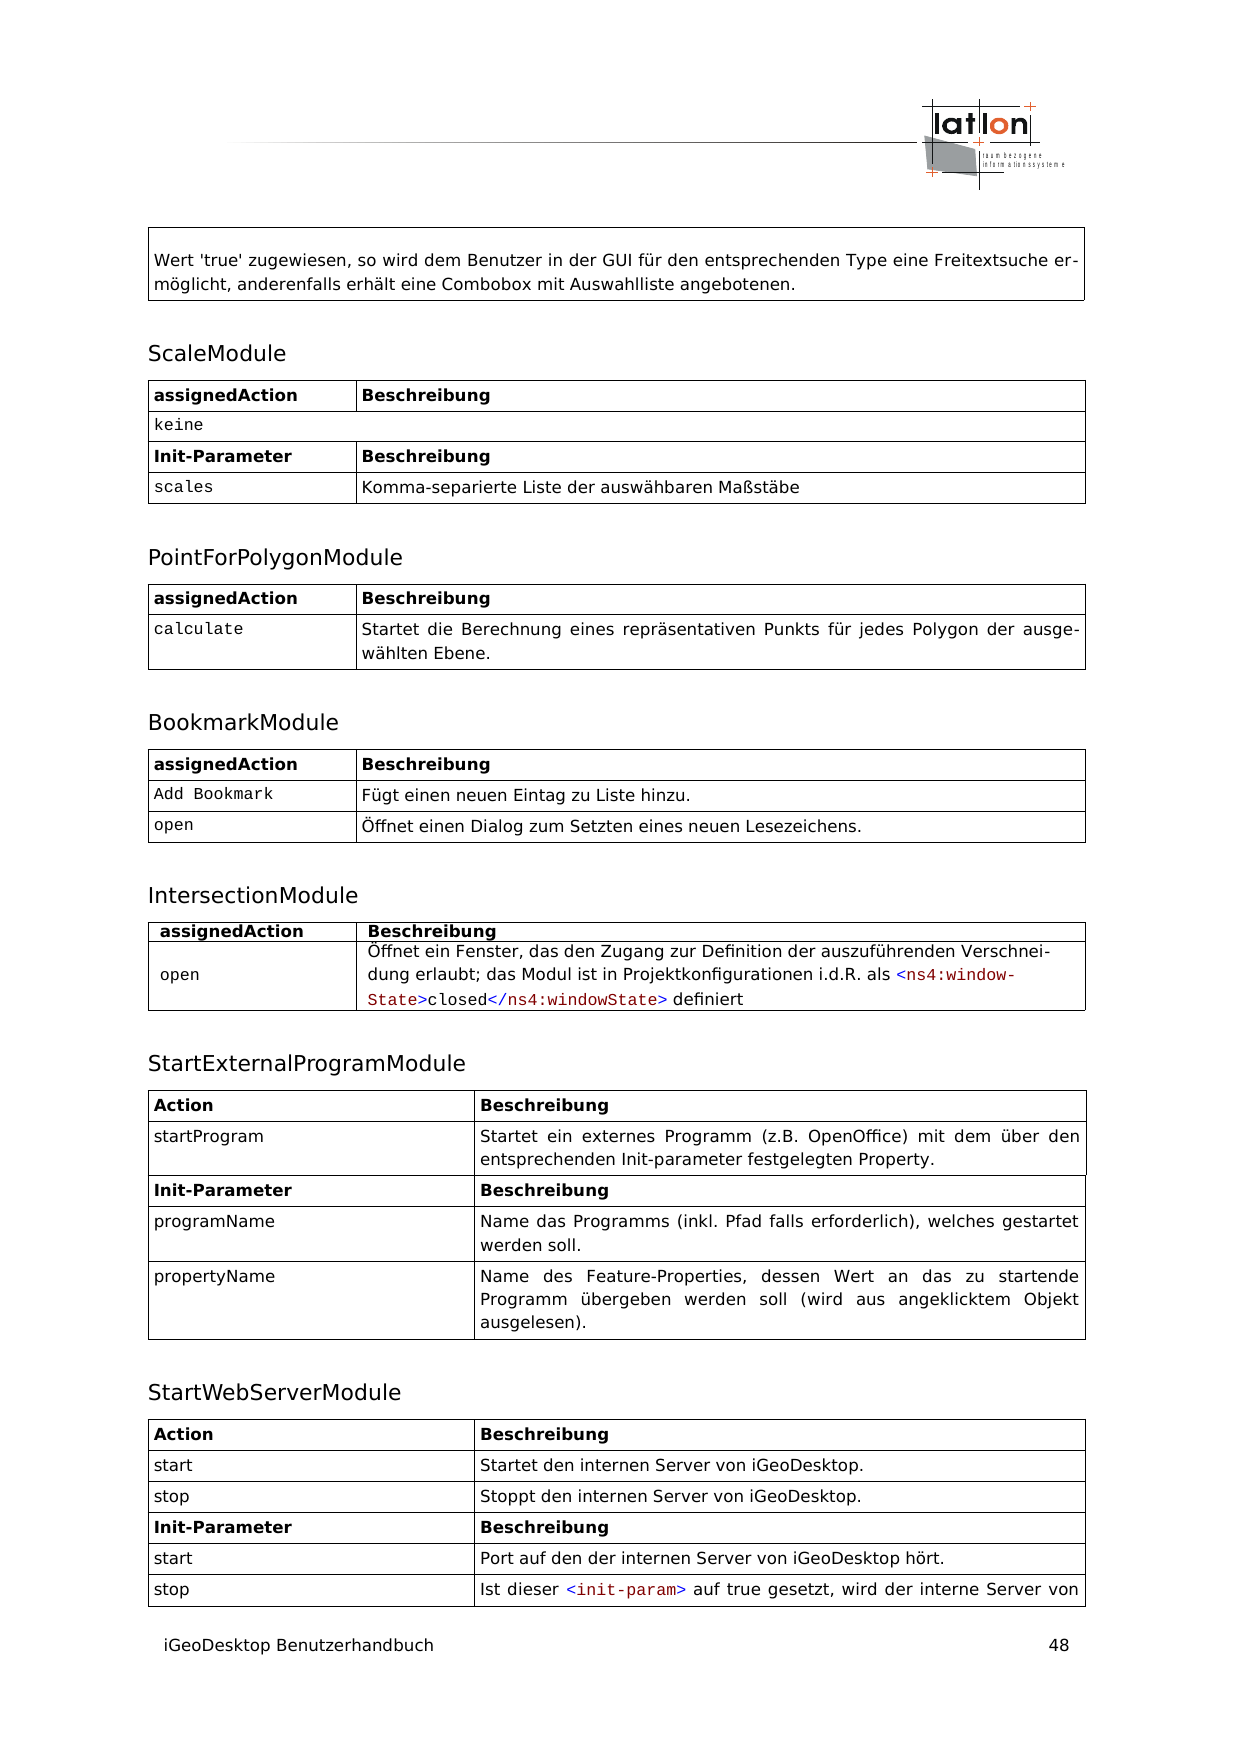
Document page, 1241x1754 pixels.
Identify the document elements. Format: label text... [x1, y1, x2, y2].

subtitle ScaleModule [148, 341, 1085, 367]
subtitle BookmarkModule [148, 710, 1085, 736]
table_header Init-Parameter [149, 1176, 474, 1206]
table_header Beschreibung [475, 1091, 1086, 1121]
table_cell calculate [149, 615, 356, 669]
table_cell Name das Programms (inkl. Pfad falls erforderlich), welches gestartet werden soll. [475, 1207, 1085, 1261]
table_header Beschreibung [475, 1513, 1085, 1543]
table_cell stop [149, 1575, 474, 1606]
table_cell Startet ein externes Programm (z.B. OpenOffice) mit dem über den entsprechenden Init-parameter festgelegten Property. [475, 1122, 1086, 1175]
table_cell stop [149, 1482, 474, 1512]
table_cell Startet den internen Server von iGeoDesktop. [475, 1451, 1085, 1481]
table_cell Wert 'true' zugewiesen, so wird dem Benutzer in der GUI für den entsprechenden Type eine Freitextsuche er­möglicht, anderenfalls erhält eine Combobox mit Auswahlliste angebotenen. [149, 228, 1084, 300]
table_header assignedAction [149, 923, 356, 941]
table_header Init-Parameter [149, 1513, 474, 1543]
table_cell scales [149, 473, 356, 503]
table_header Beschreibung [357, 923, 1085, 941]
table_cell programName [149, 1207, 474, 1261]
subtitle PointForPolygonModule [148, 545, 1085, 571]
table_cell Öffnet einen Dialog zum Setzten eines neuen Lesezeichens. [357, 812, 1085, 842]
table_cell Add Bookmark [149, 781, 356, 811]
table_cell Komma-separierte Liste der auswähbaren Maßstäbe [357, 473, 1085, 503]
table_cell start [149, 1451, 474, 1481]
table_cell keine [149, 412, 1085, 441]
table_cell propertyName [149, 1262, 474, 1339]
table_cell Port auf den der internen Server von iGeoDesktop hört. [475, 1544, 1085, 1574]
table_header assignedAction [149, 381, 356, 411]
table_cell start [149, 1544, 474, 1574]
subtitle StartWebServerModule [148, 1380, 1085, 1406]
table_cell startProgram [149, 1122, 474, 1175]
table_header assignedAction [149, 585, 356, 614]
table_cell Startet die Berechnung eines repräsentativen Punkts für jedes Polygon der ausge­wählten Ebene. [357, 615, 1085, 669]
table_header Action [149, 1420, 474, 1450]
table_cell Fügt einen neuen Eintag zu Liste hinzu. [357, 781, 1085, 811]
table_header Beschreibung [475, 1176, 1085, 1206]
table_header Beschreibung [475, 1420, 1085, 1450]
subtitle IntersectionModule [148, 883, 1085, 909]
table_cell Ist dieser <init-param> auf true gesetzt, wird der interne Server von [475, 1575, 1085, 1606]
table_cell Name des Feature-Properties, dessen Wert an das zu startende Programm übergeben werden soll (wird aus angeklicktem Objekt ausgelesen). [475, 1262, 1085, 1339]
table_header assignedAction [149, 750, 356, 780]
subtitle StartExternalProgramModule [148, 1051, 1085, 1077]
table_header Beschreibung [357, 750, 1085, 780]
table_cell Stoppt den internen Server von iGeoDesktop. [475, 1482, 1085, 1512]
table_cell open [149, 812, 356, 842]
table_header Beschreibung [357, 381, 1085, 411]
table_cell Öffnet ein Fenster, das den Zugang zur Definition der auszuführenden Verschnei­dung erlaubt; das Modul ist in Projektkonfigurationen i.d.R. als <ns4:window­State>closed</ns4:windowState> definiert [357, 942, 1085, 1010]
table_header Init-Parameter [149, 442, 356, 472]
table_header Action [149, 1091, 474, 1121]
table_cell open [149, 942, 356, 1010]
table_header Beschreibung [357, 442, 1085, 472]
table_header Beschreibung [357, 585, 1085, 614]
